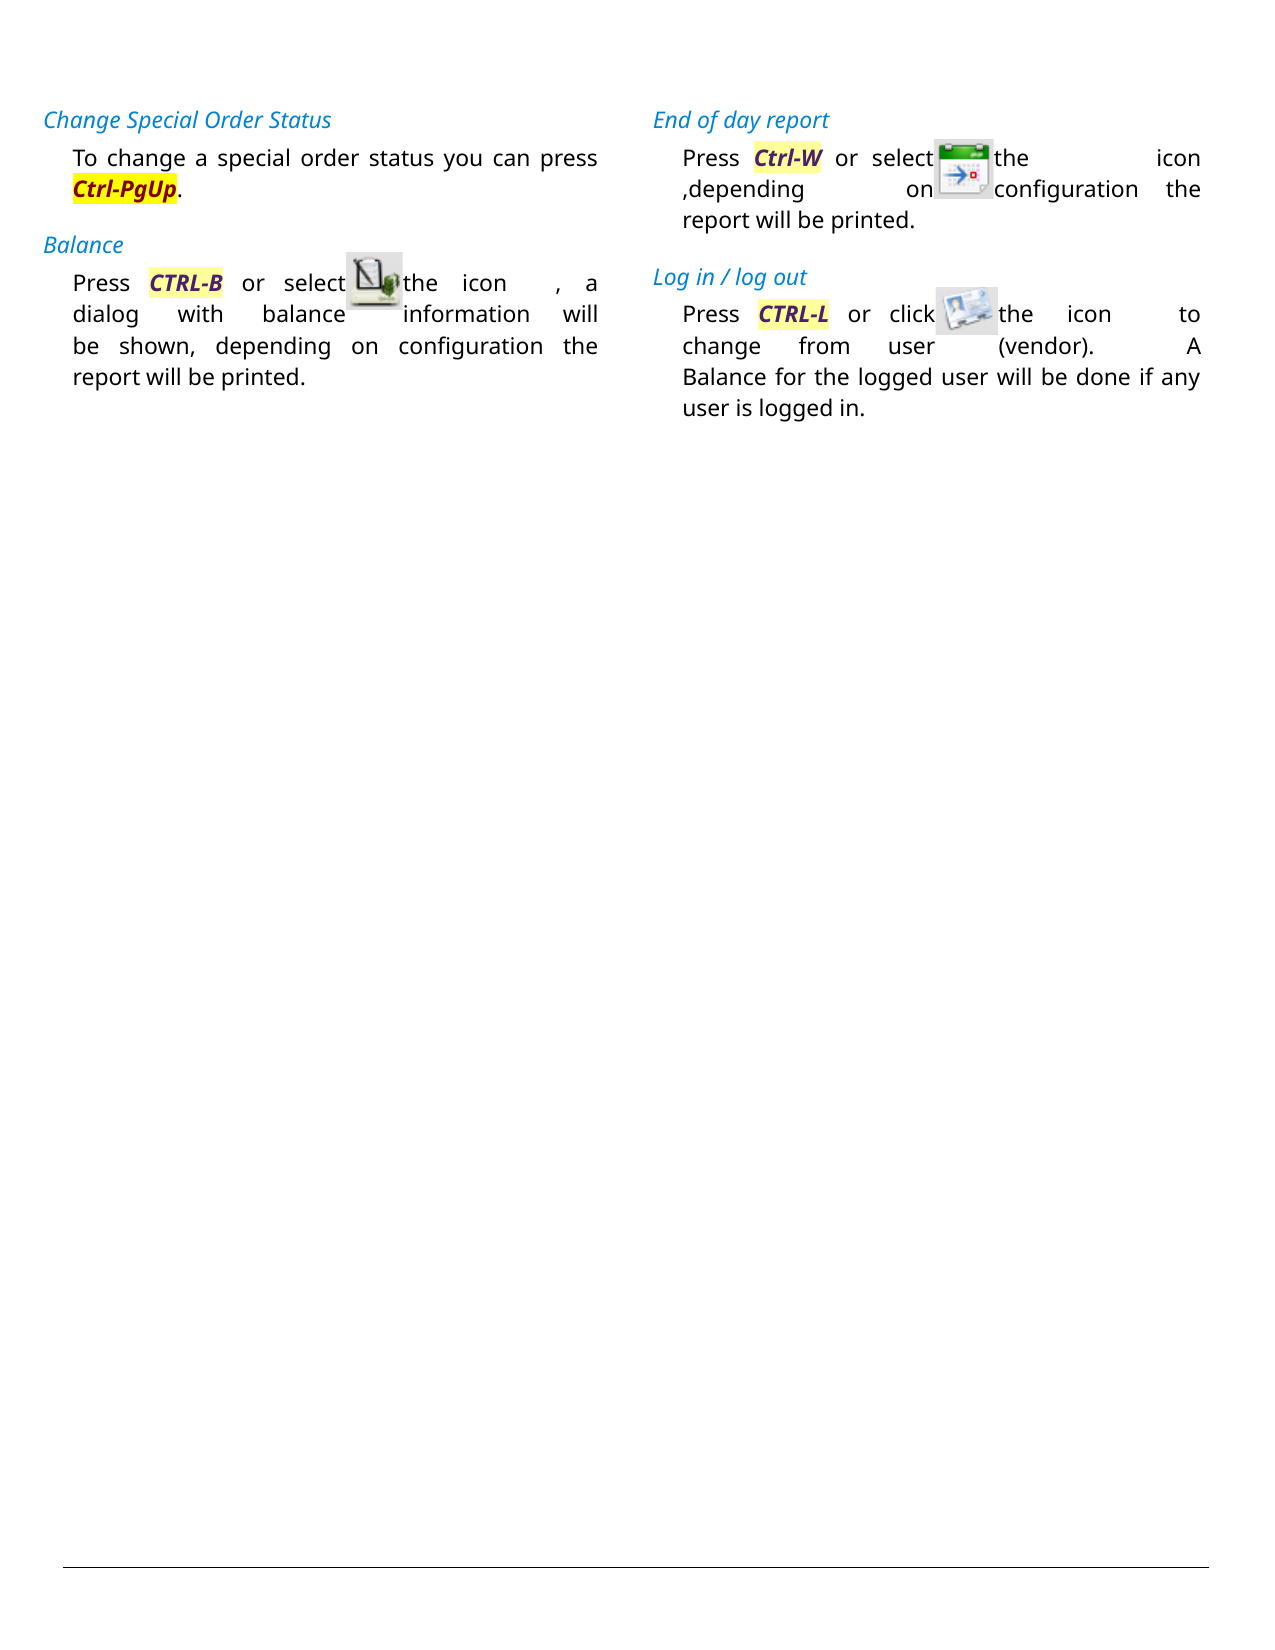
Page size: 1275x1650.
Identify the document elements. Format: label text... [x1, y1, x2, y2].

text End of day report [653, 104, 1231, 135]
text Change Special Order Status [43, 104, 628, 135]
text To change a special order status you can press Ctrl-PgUp. [72, 141, 598, 204]
text Press CTRL-B or select the icon , a dialog with balance information will be shown, depending on configuration the report will be printed. [72, 267, 598, 392]
text Balance [43, 229, 628, 261]
text Press CTRL-L or click the icon to change from user (vendor). A Balance for the logged user will be done if any user is logged in. [682, 298, 1201, 423]
text Press Ctrl-W or select the icon ,depending on configuration the report will be printed. [682, 141, 1201, 235]
text Log in / log out [653, 261, 1231, 292]
